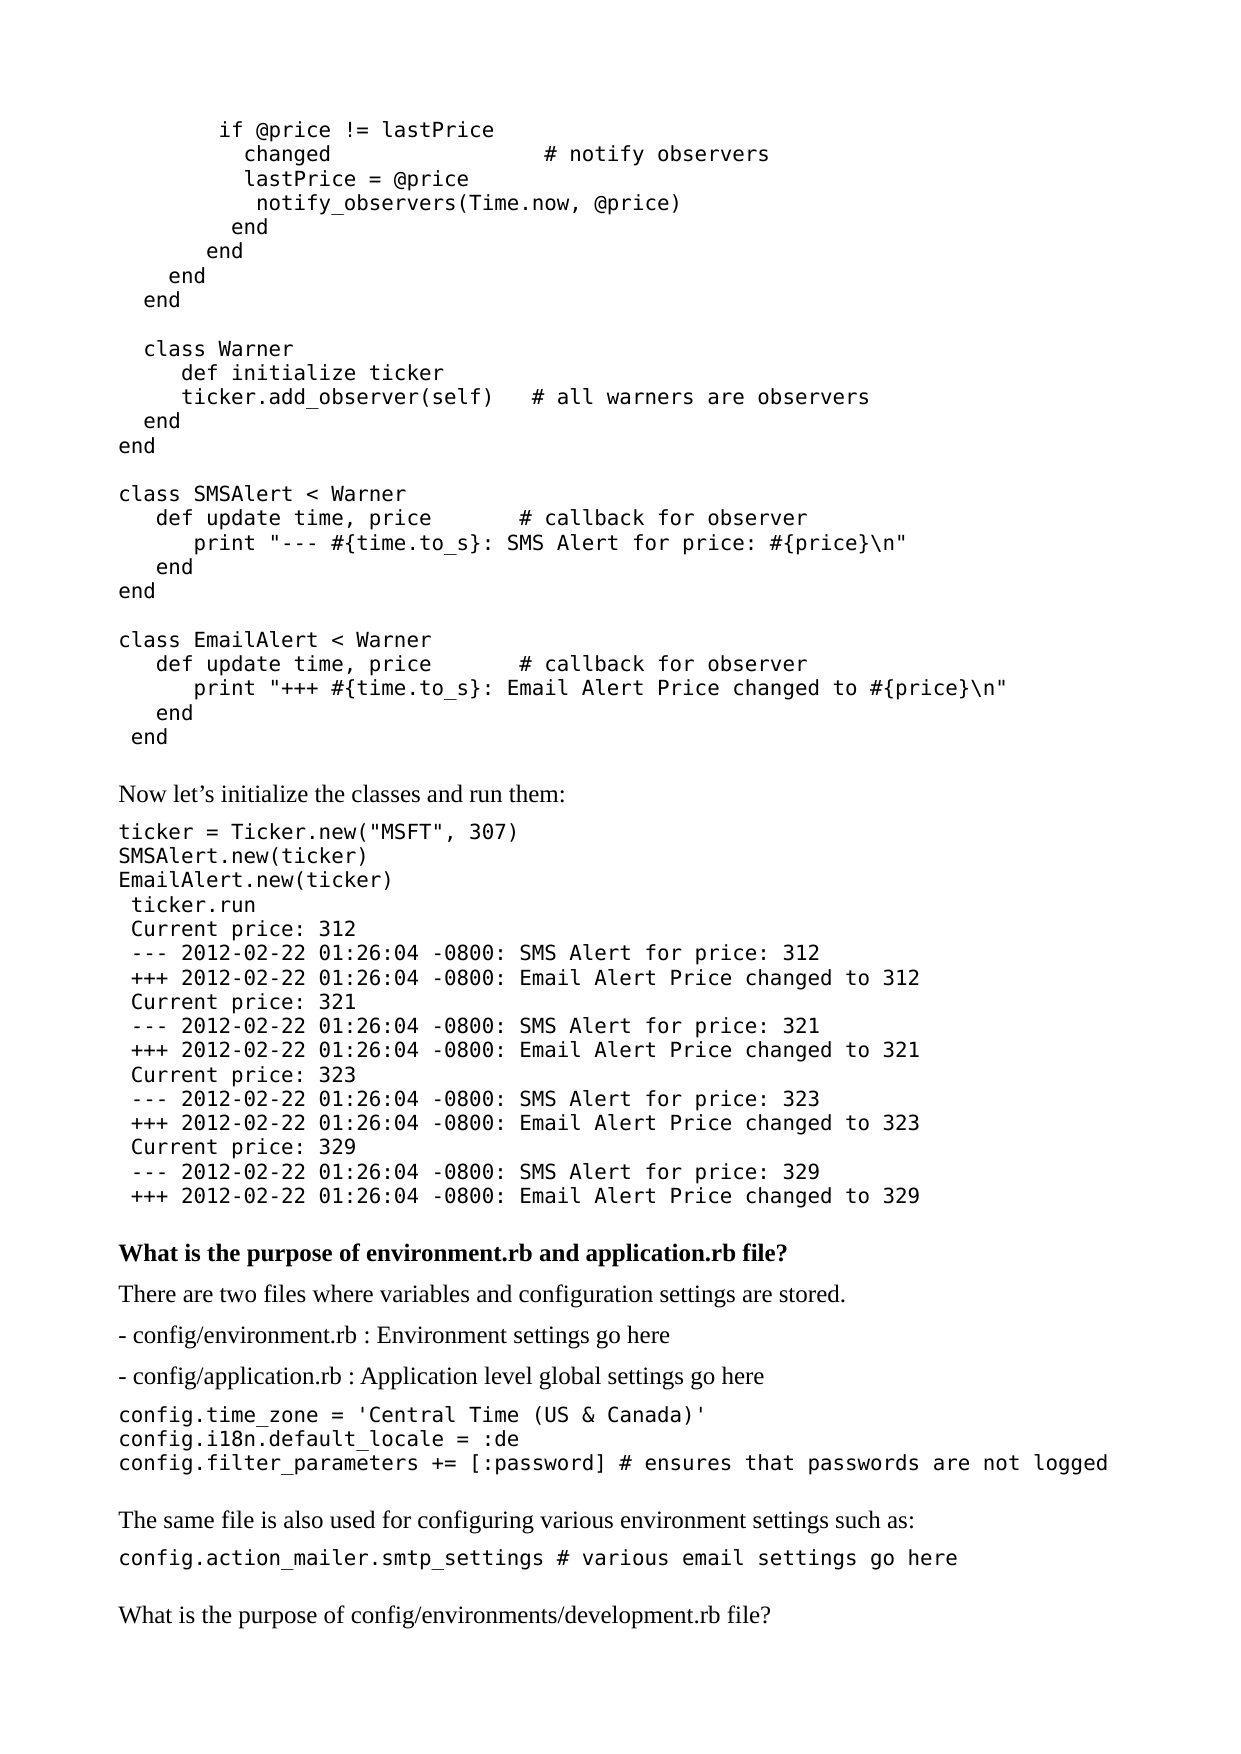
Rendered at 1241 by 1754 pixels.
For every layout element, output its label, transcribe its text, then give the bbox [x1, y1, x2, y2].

text The same file is also used for configuring various environment settings such as: [118, 1505, 1122, 1534]
text +++ 2012-02-22 01:26:04 -0800: Email Alert Price changed to 312 [118, 966, 1122, 990]
text Current price: 312 [118, 917, 1122, 941]
text Current price: 323 [118, 1063, 1122, 1087]
text ticker.run [118, 893, 1122, 917]
text --- 2012-02-22 01:26:04 -0800: SMS Alert for price: 323 [118, 1087, 1122, 1111]
text if @price != lastPrice [118, 118, 1122, 142]
text config.filter_parameters += [:password] # ensures that passwords are not logged [118, 1451, 1122, 1476]
text - config/environment.rb : Environment settings go here [118, 1320, 1122, 1349]
text end [118, 409, 1122, 434]
text end [118, 701, 1122, 725]
text notify_observers(Time.now, @price) [118, 191, 1122, 215]
text end [118, 239, 1122, 264]
text config.action_mailer.smtp_settings # various email settings go here [118, 1546, 1122, 1571]
text There are two files where variables and configuration settings are stored. [118, 1279, 1122, 1308]
text end [118, 215, 1122, 239]
text changed # notify observers [118, 142, 1122, 167]
text Current price: 321 [118, 990, 1122, 1014]
text end [118, 288, 1122, 312]
text - config/application.rb : Application level global settings go here [118, 1361, 1122, 1390]
text end [118, 555, 1122, 579]
text print "--- #{time.to_s}: SMS Alert for price: #{price}\n" [118, 531, 1122, 555]
text --- 2012-02-22 01:26:04 -0800: SMS Alert for price: 329 [118, 1160, 1122, 1184]
text Current price: 329 [118, 1135, 1122, 1160]
text lastPrice = @price [118, 167, 1122, 191]
text SMSAlert.new(ticker) [118, 844, 1122, 868]
text end [118, 434, 1122, 458]
text --- 2012-02-22 01:26:04 -0800: SMS Alert for price: 321 [118, 1014, 1122, 1038]
text What is the purpose of environment.rb and application.rb file? [118, 1238, 1122, 1266]
text class SMSAlert < Warner [118, 482, 1122, 506]
text end [118, 264, 1122, 288]
text +++ 2012-02-22 01:26:04 -0800: Email Alert Price changed to 323 [118, 1111, 1122, 1135]
text What is the purpose of config/environments/development.rb file? [118, 1600, 1122, 1629]
text class Warner [118, 337, 1122, 361]
text --- 2012-02-22 01:26:04 -0800: SMS Alert for price: 312 [118, 941, 1122, 966]
text config.i18n.default_locale = :de [118, 1427, 1122, 1451]
text class EmailAlert < Warner [118, 628, 1122, 652]
text print "+++ #{time.to_s}: Email Alert Price changed to #{price}\n" [118, 676, 1122, 701]
text Now let’s initialize the classes and run them: [118, 779, 1122, 807]
text end [118, 579, 1122, 603]
text +++ 2012-02-22 01:26:04 -0800: Email Alert Price changed to 321 [118, 1038, 1122, 1063]
text config.time_zone = 'Central Time (US & Canada)' [118, 1403, 1122, 1427]
text +++ 2012-02-22 01:26:04 -0800: Email Alert Price changed to 329 [118, 1184, 1122, 1208]
text def initialize ticker [118, 361, 1122, 385]
text def update time, price # callback for observer [118, 652, 1122, 676]
text def update time, price # callback for observer [118, 506, 1122, 531]
text ticker.add_observer(self) # all warners are observers [118, 385, 1122, 409]
text end [118, 725, 1122, 749]
text ticker = Ticker.new("MSFT", 307) [118, 820, 1122, 844]
text EmailAlert.new(ticker) [118, 868, 1122, 893]
